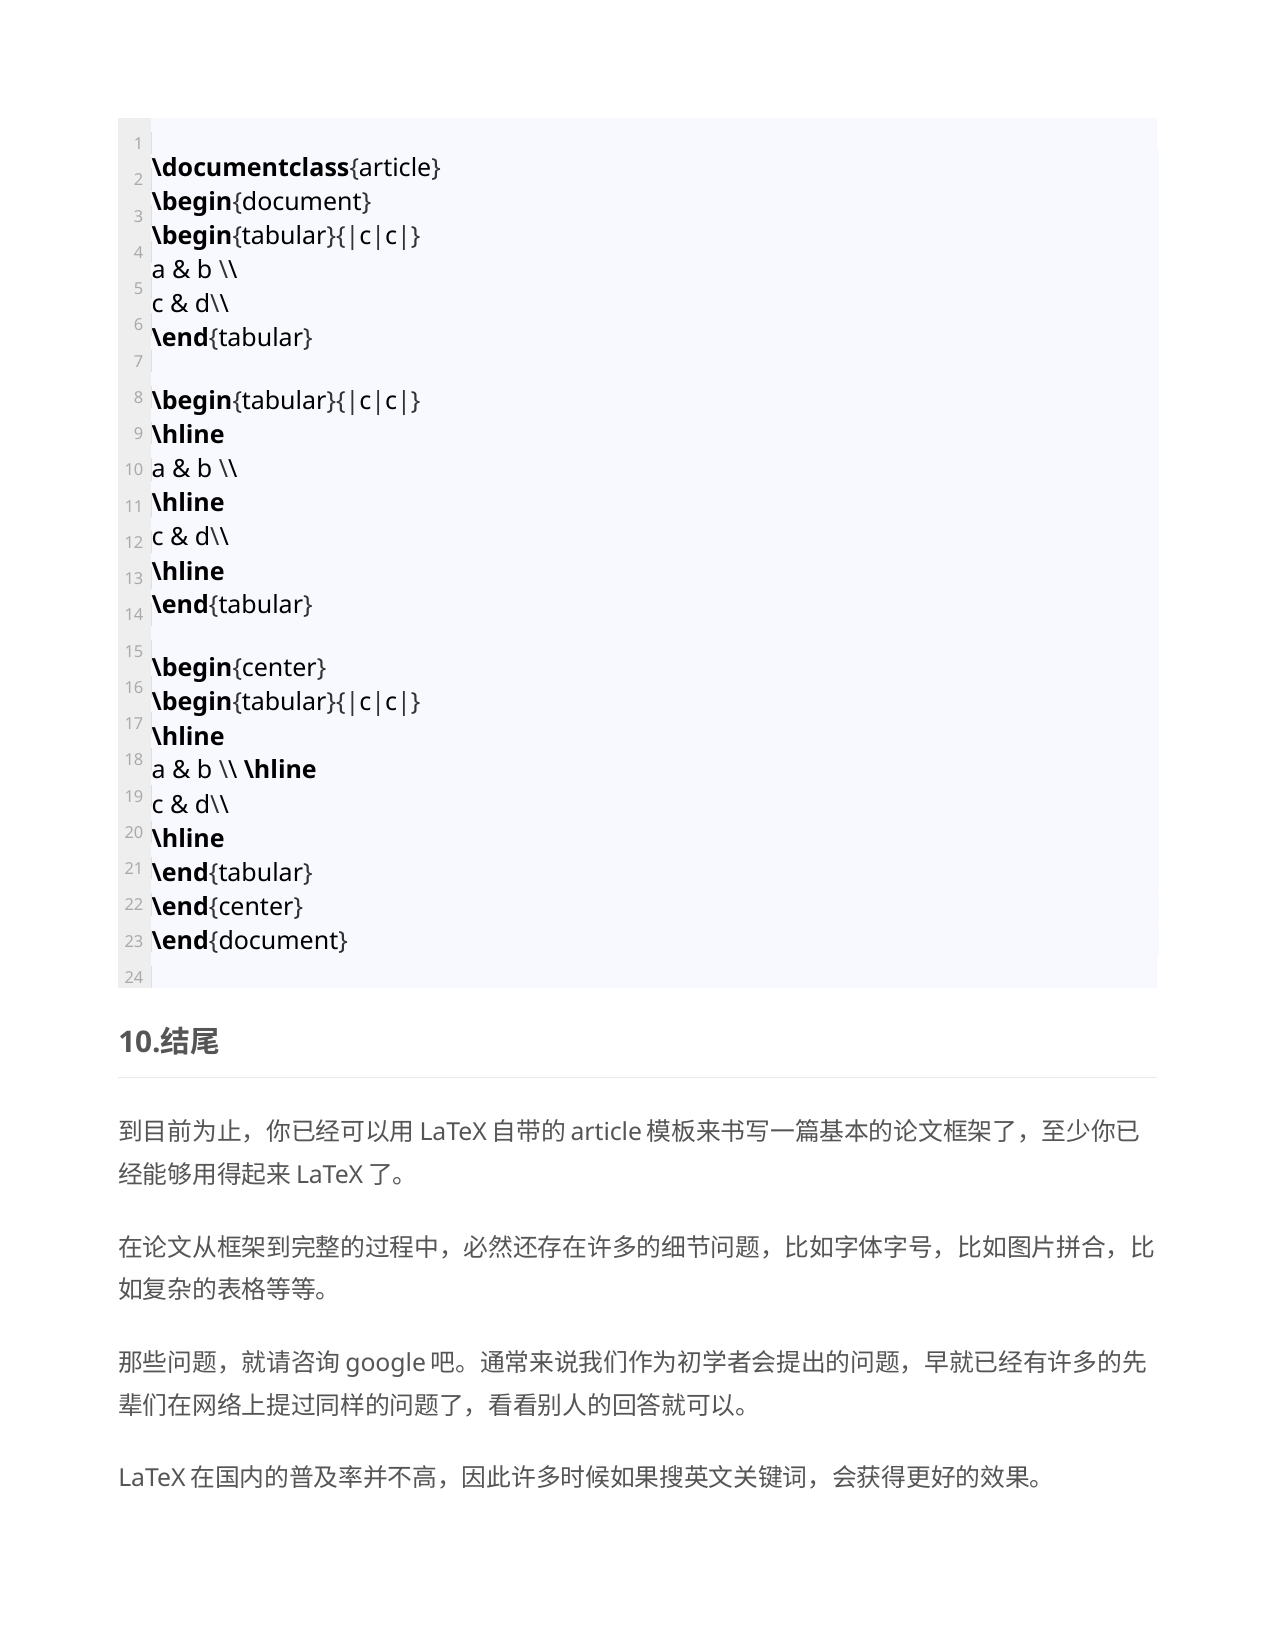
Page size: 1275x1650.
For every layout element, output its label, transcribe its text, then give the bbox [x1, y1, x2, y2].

table_header 1 2 3 4 5 6 7 8 9 10 11 12 13 14 15 16 17 18 19 20 21 22 23 24 [118, 118, 151, 988]
table_header \documentclass{article} \begin{document} \begin{tabular}{|c|c|} a & b \\ c & d\\ \end{tabular} \begin{tabular}{|c|c|} \hline a & b \\ \hline c & d\\ \hline \end{tabular} \begin{center} \begin{tabular}{|c|c|} \hline a & b \\ \hline c & d\\ \hline \end{tabular} \end{center} \end{document} [151, 957, 1159, 988]
text LaTeX在国内的普及率并不高，因此许多时候如果搜英文关键词，会获得更好的效果。 [118, 1458, 1157, 1494]
text 在论文从框架到完整的过程中，必然还存在许多的细节问题，比如字体字号，比如图片拼合，比如复杂的表格等等。 [118, 1227, 1157, 1306]
table_header \documentclass{article} \begin{document} \begin{tabular}{|c|c|} a & b \\ c & d\\ \end{tabular} \begin{tabular}{|c|c|} \hline a & b \\ \hline c & d\\ \hline \end{tabular} \begin{center} \begin{tabular}{|c|c|} \hline a & b \\ \hline c & d\\ \hline \end{tabular} \end{center} \end{document} [151, 118, 1159, 150]
text 那些问题，就请咨询google吧。通常来说我们作为初学者会提出的问题，早就已经有许多的先辈们在网络上提过同样的问题了，看看别人的回答就可以。 [118, 1343, 1157, 1421]
text 到目前为止，你已经可以用LaTeX自带的article模板来书写一篇基本的论文框架了，至少你已经能够用得起来LaTeX了。 [118, 1111, 1157, 1190]
subtitle 10.结尾 [118, 1018, 1157, 1077]
